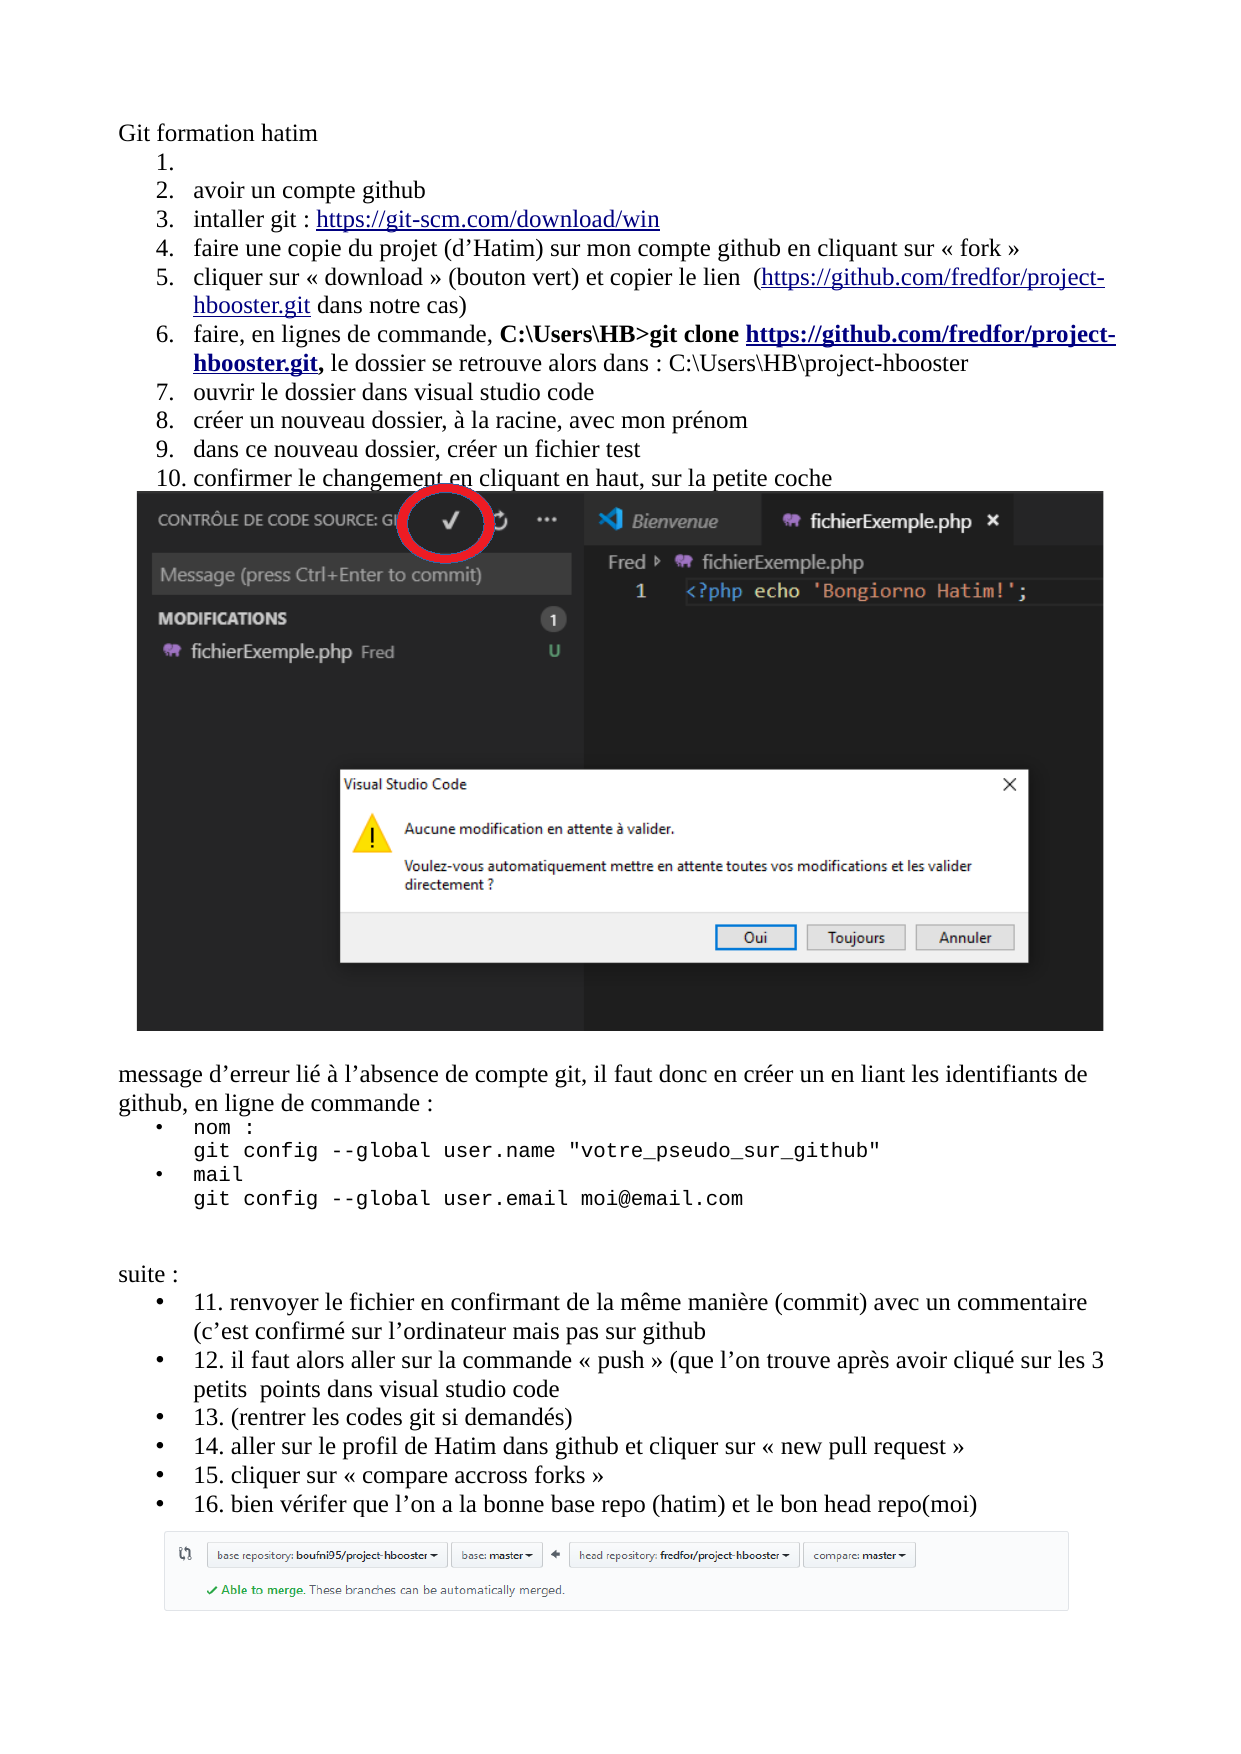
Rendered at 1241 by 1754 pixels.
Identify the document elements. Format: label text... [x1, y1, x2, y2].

list 11. renvoyer le fichier en confirmant de la même manière (commit) avec un commentaire (c’est confirmé sur l’ordinateur mais pas sur github [156, 1287, 1122, 1345]
list mail [156, 1164, 1122, 1188]
picture [408, 493, 484, 554]
text Git formation hatim [118, 118, 1122, 147]
list faire, en lignes de commande, C:\Users\HB>git clone https://github.com/fredfor/project-hbooster.git, le dossier se retrouve alors dans : C:\Users\HB\project-hbooster [156, 319, 1122, 377]
list avoir un compte github [156, 176, 1122, 204]
list 13. (rentrer les codes git si demandés) [156, 1402, 1122, 1431]
list dans ce nouveau dossier, créer un fichier test [156, 434, 1122, 463]
list ouvrir le dossier dans visual studio code [156, 377, 1122, 406]
list 16. bien vérifer que l’on a la bonne base repo (hatim) et le bon head repo(moi) [156, 1489, 1122, 1517]
list confirmer le changement en cliquant en haut, sur la petite coche [156, 463, 1122, 492]
list git config --global user.name "votre_pseudo_sur_github" [156, 1141, 1122, 1164]
text message d’erreur lié à l’absence de compte git, il faut donc en créer un en liant les identifiants de github, en ligne de commande : [118, 1059, 1122, 1117]
picture [136, 1517, 1104, 1619]
picture [136, 491, 1104, 1031]
list intaller git : https://git-scm.com/download/win [156, 204, 1122, 233]
list créer un nouveau dossier, à la racine, avec mon prénom [156, 406, 1122, 434]
list faire une copie du projet (d’Hatim) sur mon compte github en cliquant sur « fork » [156, 233, 1122, 262]
list 14. aller sur le profil de Hatim dans github et cliquer sur « new pull request » [156, 1431, 1122, 1460]
list cliquer sur « download » (bouton vert) et copier le lien (https://github.com/fredfor/project-hbooster.git dans notre cas) [156, 262, 1122, 319]
list nom : [156, 1117, 1122, 1141]
list git config --global user.email moi@email.com [156, 1188, 1122, 1211]
text suite : [118, 1259, 1122, 1287]
list 12. il faut alors aller sur la commande « push » (que l’on trouve après avoir cliqué sur les 3 petits points dans visual studio code [156, 1345, 1122, 1402]
list 15. cliquer sur « compare accross forks » [156, 1460, 1122, 1489]
